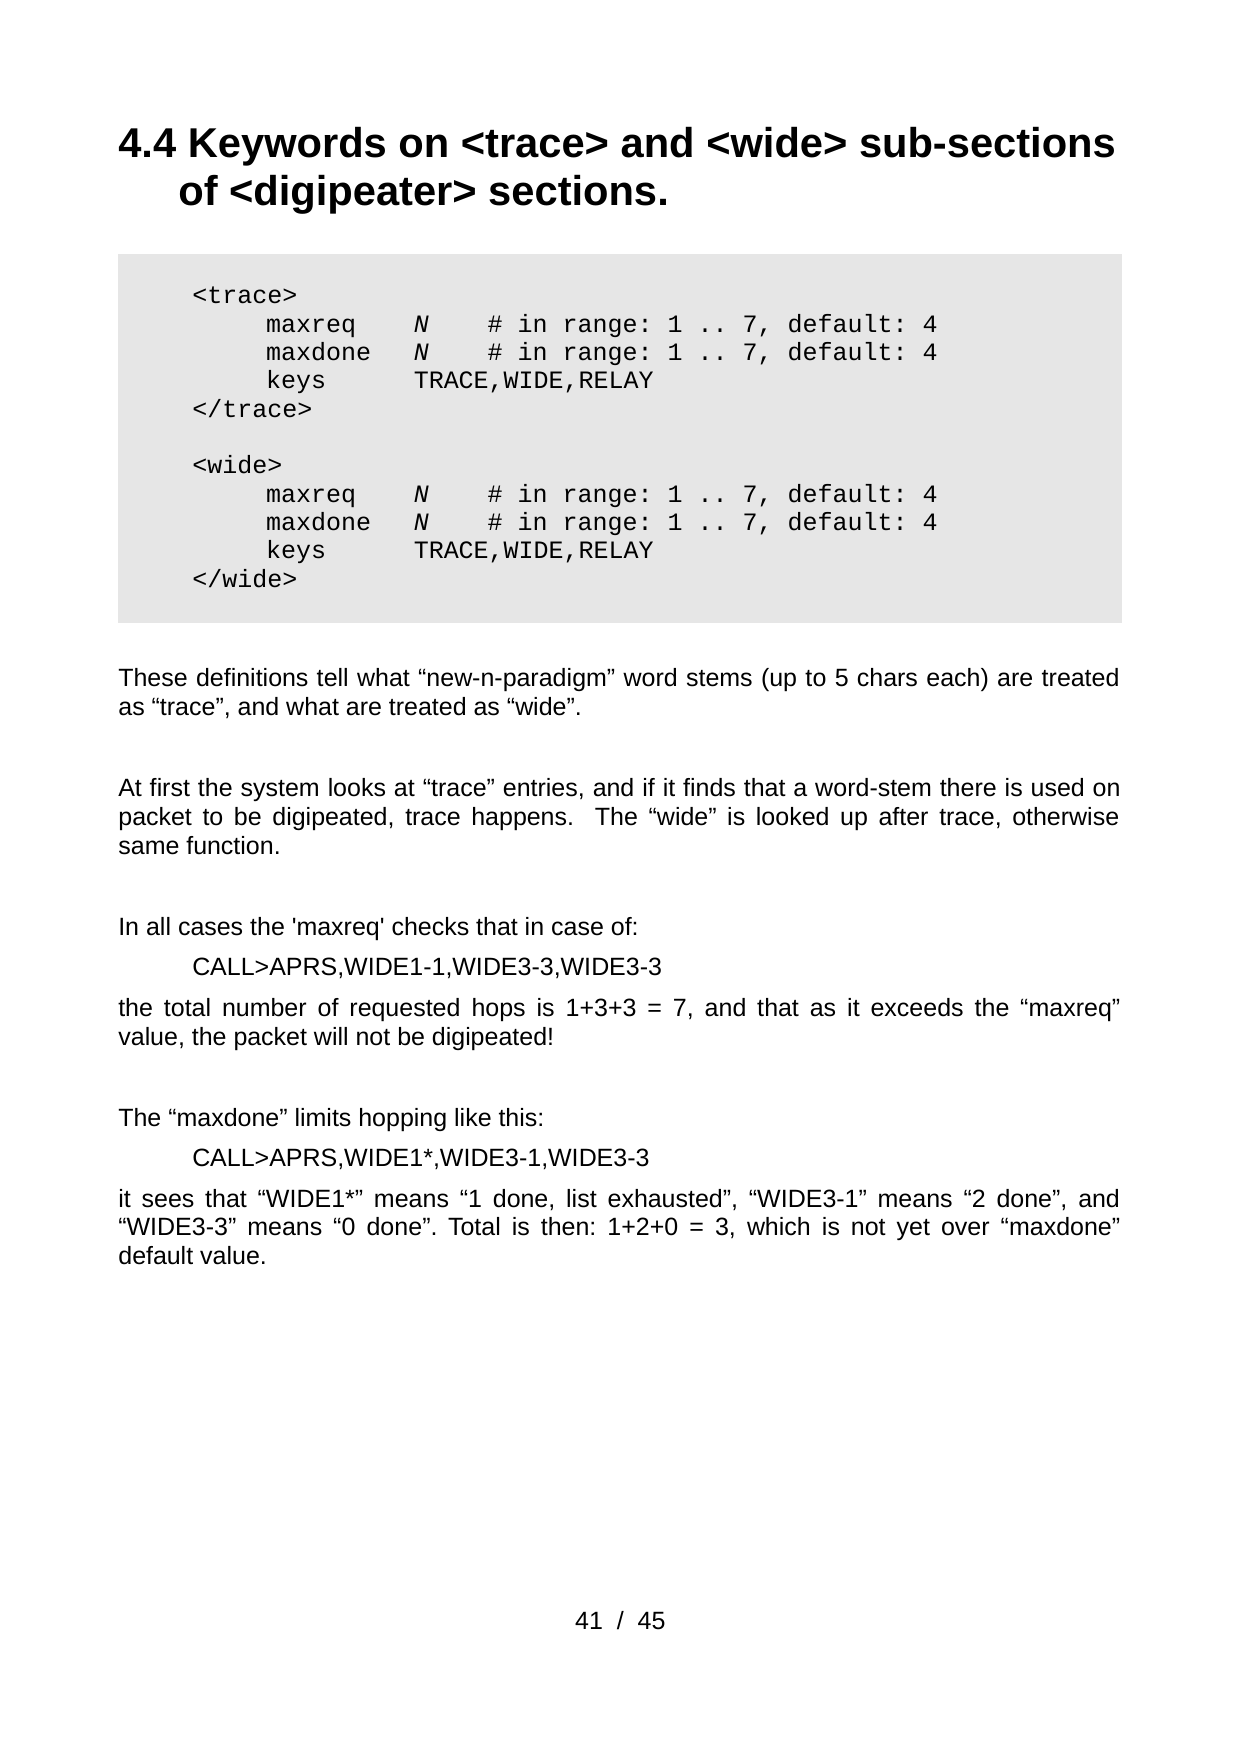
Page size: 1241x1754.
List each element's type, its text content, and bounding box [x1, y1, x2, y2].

text the total number of requested hops is 1+3+3 = 7, and that as it exceeds the “maxreq” value, the packet will not be digipeated! [118, 993, 1122, 1050]
text In all cases the 'maxreq' checks that in case of: [118, 912, 1122, 940]
text </wide> [118, 566, 1122, 594]
text </trace> [118, 396, 1122, 424]
text keys TRACE,WIDE,RELAY [118, 538, 1122, 566]
text maxdone N # in range: 1 .. 7, default: 4 [118, 339, 1122, 368]
text maxdone N # in range: 1 .. 7, default: 4 [118, 509, 1122, 538]
text maxreq N # in range: 1 .. 7, default: 4 [118, 311, 1122, 339]
text CALL>APRS,WIDE1-1,WIDE3-3,WIDE3-3 [118, 952, 1122, 981]
subtitle Keywords on <trace> and <wide> sub-sections of <digipeater> sections. [118, 118, 1122, 214]
text maxreq N # in range: 1 .. 7, default: 4 [118, 481, 1122, 509]
text keys TRACE,WIDE,RELAY [118, 368, 1122, 396]
text The “maxdone” limits hopping like this: [118, 1102, 1122, 1131]
text At first the system looks at “trace” entries, and if it finds that a word-stem there is used on packet to be digipeated, trace happens. The “wide” is looked up after trace, otherwise same function. [118, 773, 1122, 859]
text CALL>APRS,WIDE1*,WIDE3-1,WIDE3-3 [118, 1143, 1122, 1172]
text <trace> [118, 283, 1122, 311]
text <wide> [118, 453, 1122, 481]
text it sees that “WIDE1*” means “1 done, list exhausted”, “WIDE3-1” means “2 done”, and “WIDE3-3” means “0 done”. Total is then: 1+2+0 = 3, which is not yet over “maxdone” default value. [118, 1183, 1122, 1270]
text These definitions tell what “new-n-paradigm” word stems (up to 5 chars each) are treated as “trace”, and what are treated as “wide”. [118, 663, 1122, 721]
